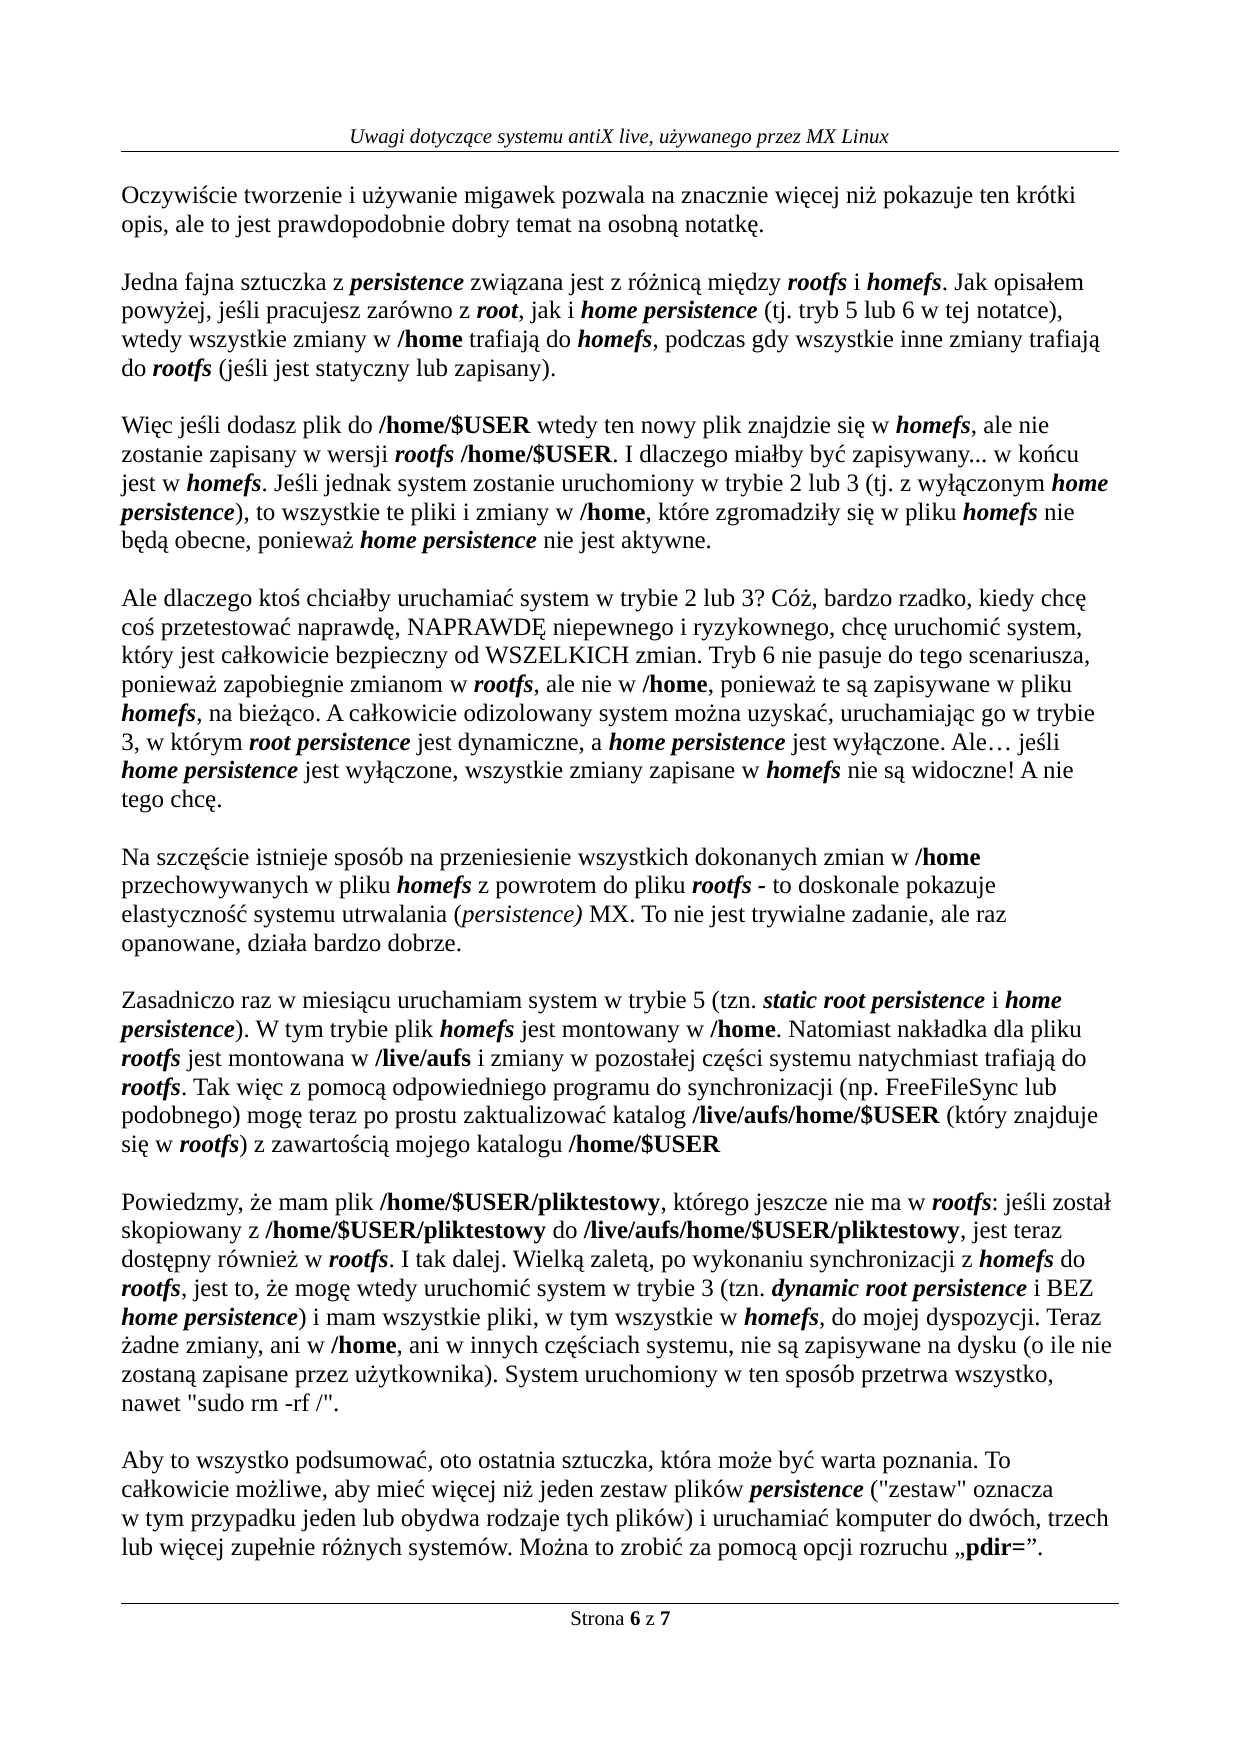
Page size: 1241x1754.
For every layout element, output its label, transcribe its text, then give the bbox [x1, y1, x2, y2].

text Oczywiście tworzenie i używanie migawek pozwala na znacznie więcej niż pokazuje ten krótki opis, ale to jest prawdopodobnie dobry temat na osobną notatkę. [121, 181, 1119, 238]
text Powiedzmy, że mam plik /home/$USER/pliktestowy, którego jeszcze nie ma w rootfs: jeśli został skopiowany z /home/$USER/pliktestowy do /live/aufs/home/$USER/pliktestowy, jest teraz dostępny również w rootfs. I tak dalej. Wielką zaletą, po wykonaniu synchronizacji z homefs do rootfs, jest to, że mogę wtedy uruchomić system w trybie 3 (tzn. dynamic root persistence i BEZ home persistence) i mam wszystkie pliki, w tym wszystkie w homefs, do mojej dyspozycji. Teraz żadne zmiany, ani w /home, ani w innych częściach systemu, nie są zapisywane na dysku (o ile nie zostaną zapisane przez użytkownika). System uruchomiony w ten sposób przetrwa wszystko, nawet "sudo rm -rf /". [121, 1187, 1119, 1417]
text Zasadniczo raz w miesiącu uruchamiam system w trybie 5 (tzn. static root persistence i home persistence). W tym trybie plik homefs jest montowany w /home. Natomiast nakładka dla pliku rootfs jest montowana w /live/aufs i zmiany w pozostałej części systemu natychmiast trafiają do rootfs. Tak więc z pomocą odpowiedniego programu do synchronizacji (np. FreeFileSync lub podobnego) mogę teraz po prostu zaktualizować katalog /live/aufs/home/$USER (który znajduje się w rootfs) z zawartością mojego katalogu /home/$USER [121, 986, 1119, 1158]
text Na szczęście istnieje sposób na przeniesienie wszystkich dokonanych zmian w /home przechowywanych w pliku homefs z powrotem do pliku rootfs - to doskonale pokazuje elastyczność systemu utrwalania (persistence) MX. To nie jest trywialne zadanie, ale raz opanowane, działa bardzo dobrze. [121, 842, 1119, 957]
text Aby to wszystko podsumować, oto ostatnia sztuczka, która może być warta poznania. To całkowicie możliwe, aby mieć więcej niż jeden zestaw plików persistence ("zestaw" oznacza w tym przypadku jeden lub obydwa rodzaje tych plików) i uruchamiać komputer do dwóch, trzech lub więcej zupełnie różnych systemów. Można to zrobić za pomocą opcji rozruchu „pdir=”. [121, 1446, 1119, 1561]
text Więc jeśli dodasz plik do /home/$USER wtedy ten nowy plik znajdzie się w homefs, ale nie zostanie zapisany w wersji rootfs /home/$USER. I dlaczego miałby być zapisywany... w końcu jest w homefs. Jeśli jednak system zostanie uruchomiony w trybie 2 lub 3 (tj. z wyłączonym home persistence), to wszystkie te pliki i zmiany w /home, które zgromadziły się w pliku homefs nie będą obecne, ponieważ home persistence nie jest aktywne. [121, 411, 1119, 554]
text Ale dlaczego ktoś chciałby uruchamiać system w trybie 2 lub 3? Cóż, bardzo rzadko, kiedy chcę coś przetestować naprawdę, NAPRAWDĘ niepewnego i ryzykownego, chcę uruchomić system, który jest całkowicie bezpieczny od WSZELKICH zmian. Tryb 6 nie pasuje do tego scenariusza, ponieważ zapobiegnie zmianom w rootfs, ale nie w /home, ponieważ te są zapisywane w pliku homefs, na bieżąco. A całkowicie odizolowany system można uzyskać, uruchamiając go w trybie 3, w którym root persistence jest dynamiczne, a home persistence jest wyłączone. Ale… jeśli home persistence jest wyłączone, wszystkie zmiany zapisane w homefs nie są widoczne! A nie tego chcę. [121, 583, 1119, 813]
text Jedna fajna sztuczka z persistence związana jest z różnicą między rootfs i homefs. Jak opisałem powyżej, jeśli pracujesz zarówno z root, jak i home persistence (tj. tryb 5 lub 6 w tej notatce), wtedy wszystkie zmiany w /home trafiają do homefs, podczas gdy wszystkie inne zmiany trafiają do rootfs (jeśli jest statyczny lub zapisany). [121, 267, 1119, 382]
